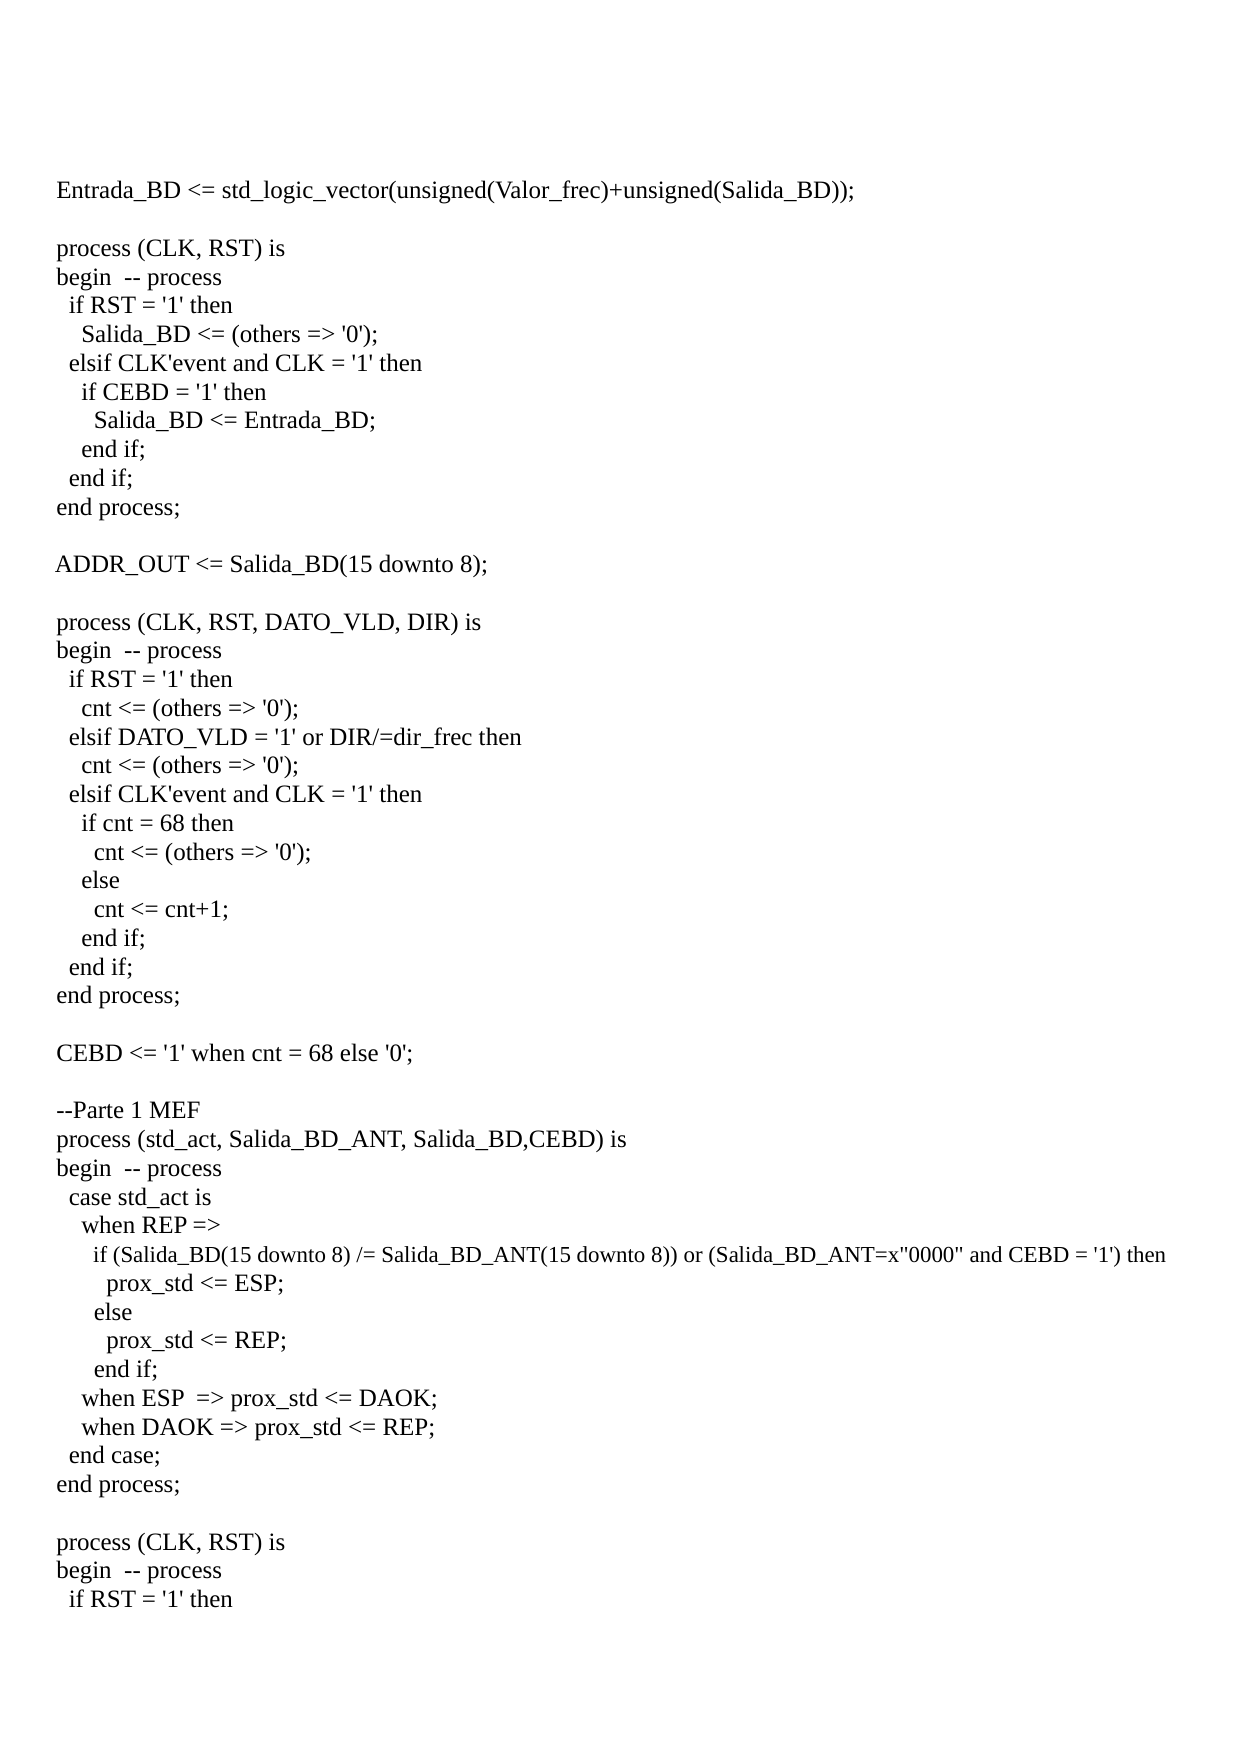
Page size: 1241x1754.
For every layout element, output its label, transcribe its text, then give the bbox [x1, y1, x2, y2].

text begin -- process [43, 636, 1176, 664]
text if cnt = 68 then [43, 808, 1176, 837]
text Entrada_BD <= std_logic_vector(unsigned(Valor_frec)+unsigned(Salida_BD)); [43, 176, 1176, 204]
text Salida_BD <= (others => '0'); [43, 319, 1176, 348]
text elsif DATO_VLD = '1' or DIR/=dir_frec then [43, 722, 1176, 751]
text if RST = '1' then [43, 1584, 1176, 1613]
text Salida_BD <= Entrada_BD; [43, 406, 1176, 434]
text when REP => [43, 1211, 1176, 1239]
text end process; [43, 981, 1176, 1009]
text prox_std <= ESP; [43, 1268, 1176, 1297]
text process (std_act, Salida_BD_ANT, Salida_BD,CEBD) is [43, 1124, 1176, 1153]
text end if; [43, 923, 1176, 952]
text process (CLK, RST) is [43, 233, 1176, 262]
text cnt <= (others => '0'); [43, 693, 1176, 722]
text prox_std <= REP; [43, 1326, 1176, 1354]
text end if; [43, 1354, 1176, 1383]
text end case; [43, 1441, 1176, 1469]
text if RST = '1' then [43, 291, 1176, 319]
text cnt <= (others => '0'); [43, 751, 1176, 779]
text ADDR_OUT <= Salida_BD(15 downto 8); [43, 549, 1176, 578]
text end process; [43, 1469, 1176, 1498]
text begin -- process [43, 1153, 1176, 1182]
text elsif CLK'event and CLK = '1' then [43, 348, 1176, 377]
text process (CLK, RST, DATO_VLD, DIR) is [43, 607, 1176, 636]
text else [43, 866, 1176, 894]
text end if; [43, 463, 1176, 492]
text end process; [43, 492, 1176, 521]
text end if; [43, 952, 1176, 981]
text begin -- process [43, 1556, 1176, 1584]
text end if; [43, 434, 1176, 463]
text process (CLK, RST) is [43, 1527, 1176, 1556]
text else [43, 1297, 1176, 1326]
text cnt <= cnt+1; [43, 894, 1176, 923]
text when ESP => prox_std <= DAOK; [43, 1383, 1176, 1412]
text if CEBD = '1' then [43, 377, 1176, 406]
text if RST = '1' then [43, 664, 1176, 693]
text cnt <= (others => '0'); [43, 837, 1176, 866]
text if (Salida_BD(15 downto 8) /= Salida_BD_ANT(15 downto 8)) or (Salida_BD_ANT=x"0000" and CEBD = '1') then [43, 1239, 1176, 1268]
text --Parte 1 MEF [43, 1096, 1176, 1124]
text begin -- process [43, 262, 1176, 291]
text when DAOK => prox_std <= REP; [43, 1412, 1176, 1441]
text elsif CLK'event and CLK = '1' then [43, 779, 1176, 808]
text case std_act is [43, 1182, 1176, 1211]
text CEBD <= '1' when cnt = 68 else '0'; [43, 1038, 1176, 1067]
